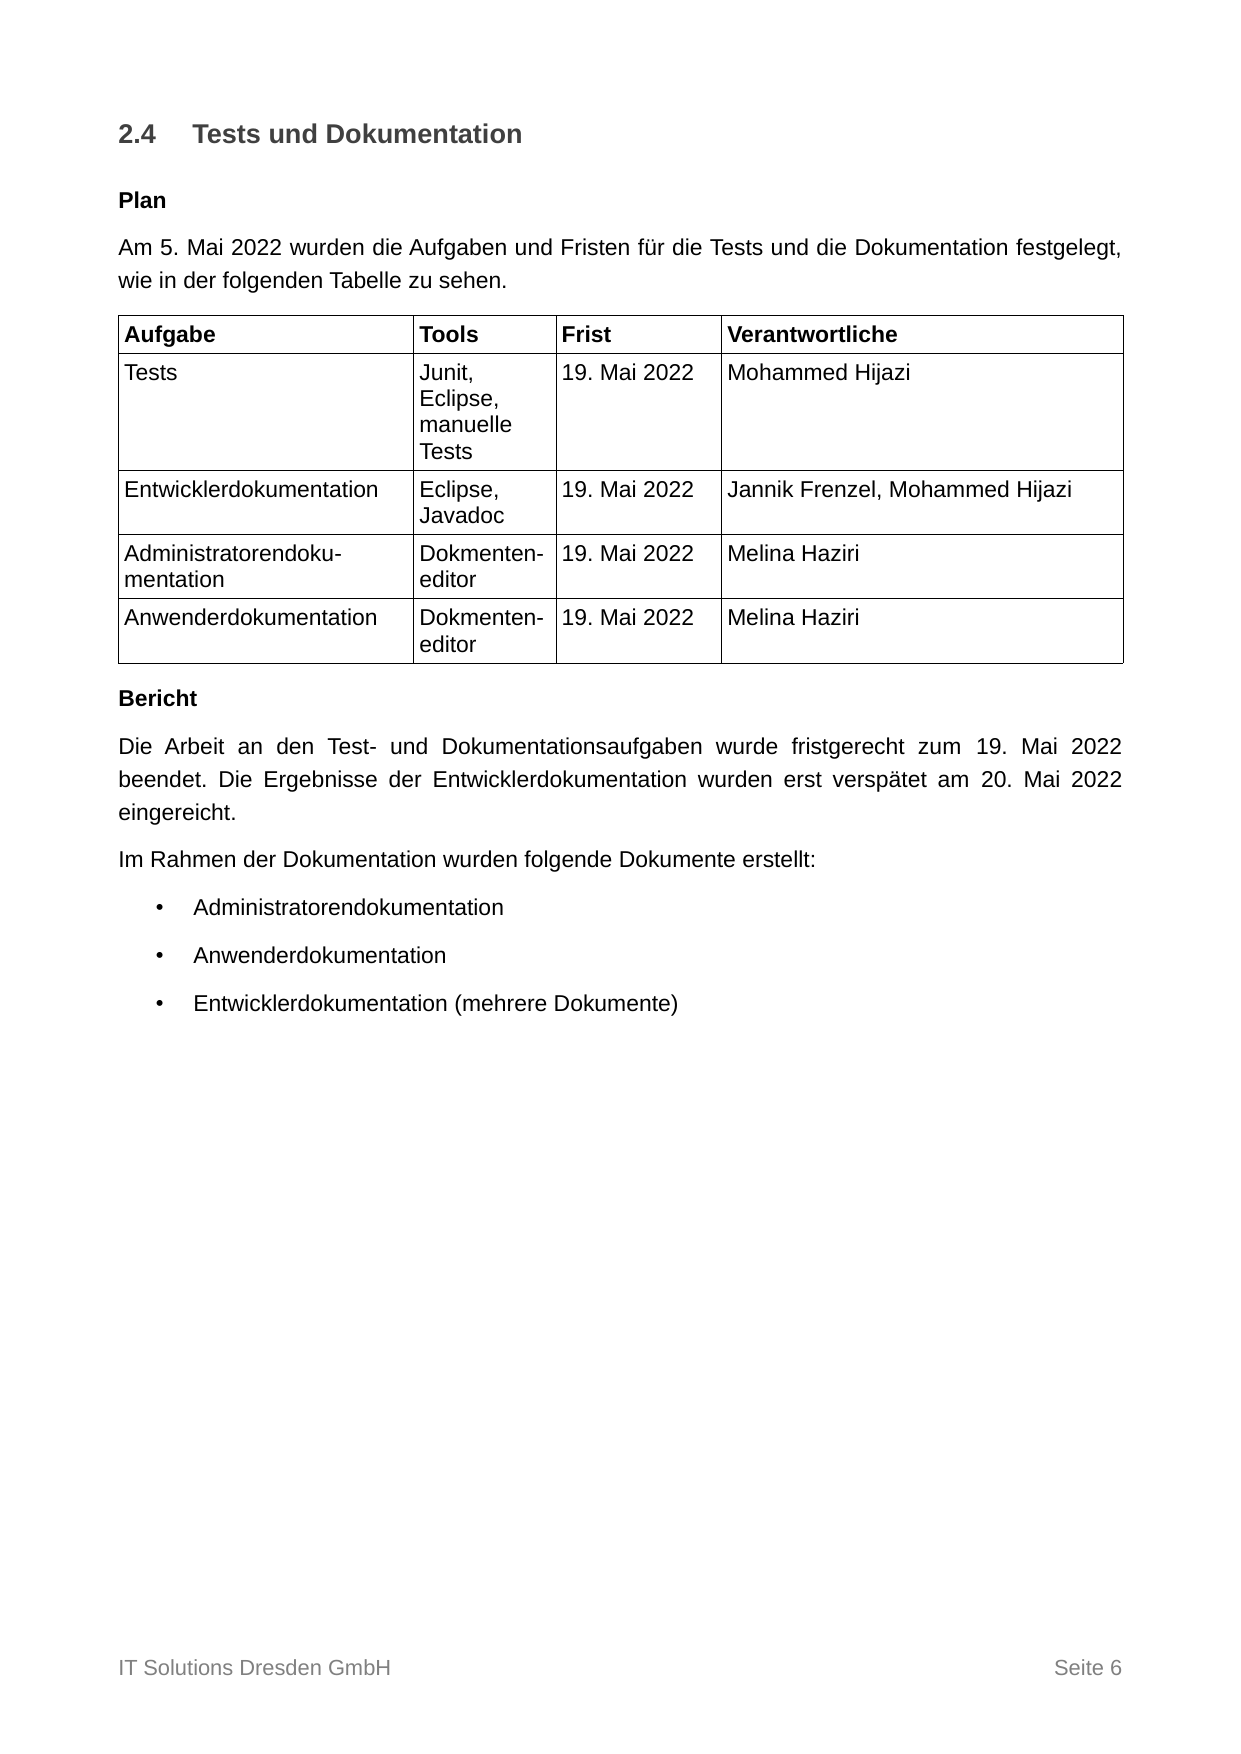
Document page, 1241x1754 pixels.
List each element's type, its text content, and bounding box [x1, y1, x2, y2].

table_cell 19. Mai 2022 [557, 471, 721, 534]
subtitle Tests und Dokumentation [118, 118, 1122, 149]
table_cell Melina Haziri [722, 599, 1123, 663]
table_cell Jannik Frenzel, Mohammed Hijazi [722, 471, 1123, 534]
table_cell 19. Mai 2022 [557, 535, 721, 598]
text Im Rahmen der Dokumentation wurden folgende Dokumente erstellt: [118, 846, 1122, 873]
table_cell Junit, Eclipse, manuelle Tests [414, 354, 556, 470]
table_cell Melina Haziri [722, 535, 1123, 598]
table_cell Anwenderdokumentation [119, 599, 413, 663]
table_header Tools [414, 316, 556, 353]
text Die Arbeit an den Test- und Dokumentationsaufgaben wurde fristgerecht zum 19. Mai 2022 beendet. Die Ergebnisse der Entwicklerdokumentation wurden erst verspätet am 20. Mai 2022 eingereicht. [118, 733, 1122, 825]
table_cell Mohammed Hijazi [722, 354, 1123, 470]
list Administratorendokumentation [156, 894, 1122, 920]
table_cell Dokmenten-editor [414, 535, 556, 598]
table_cell Administratorendoku-mentation [119, 535, 413, 598]
list Entwicklerdokumentation (mehrere Dokumente) [156, 989, 1122, 1016]
text Am 5. Mai 2022 wurden die Aufgaben und Fristen für die Tests und die Dokumentation festgelegt, wie in der folgenden Tabelle zu sehen. [118, 234, 1122, 293]
table_header Verantwortliche [722, 316, 1123, 353]
table_cell Dokmenten-editor [414, 599, 556, 663]
table_header Aufgabe [119, 316, 413, 353]
table_cell Entwicklerdokumentation [119, 471, 413, 534]
table_cell 19. Mai 2022 [557, 354, 721, 470]
table_header Frist [557, 316, 721, 353]
list Anwenderdokumentation [156, 942, 1122, 968]
table_cell Tests [119, 354, 413, 470]
table_cell 19. Mai 2022 [557, 599, 721, 663]
subtitle Plan [118, 187, 1122, 213]
subtitle Bericht [118, 685, 1122, 711]
table_cell Eclipse, Javadoc [414, 471, 556, 534]
